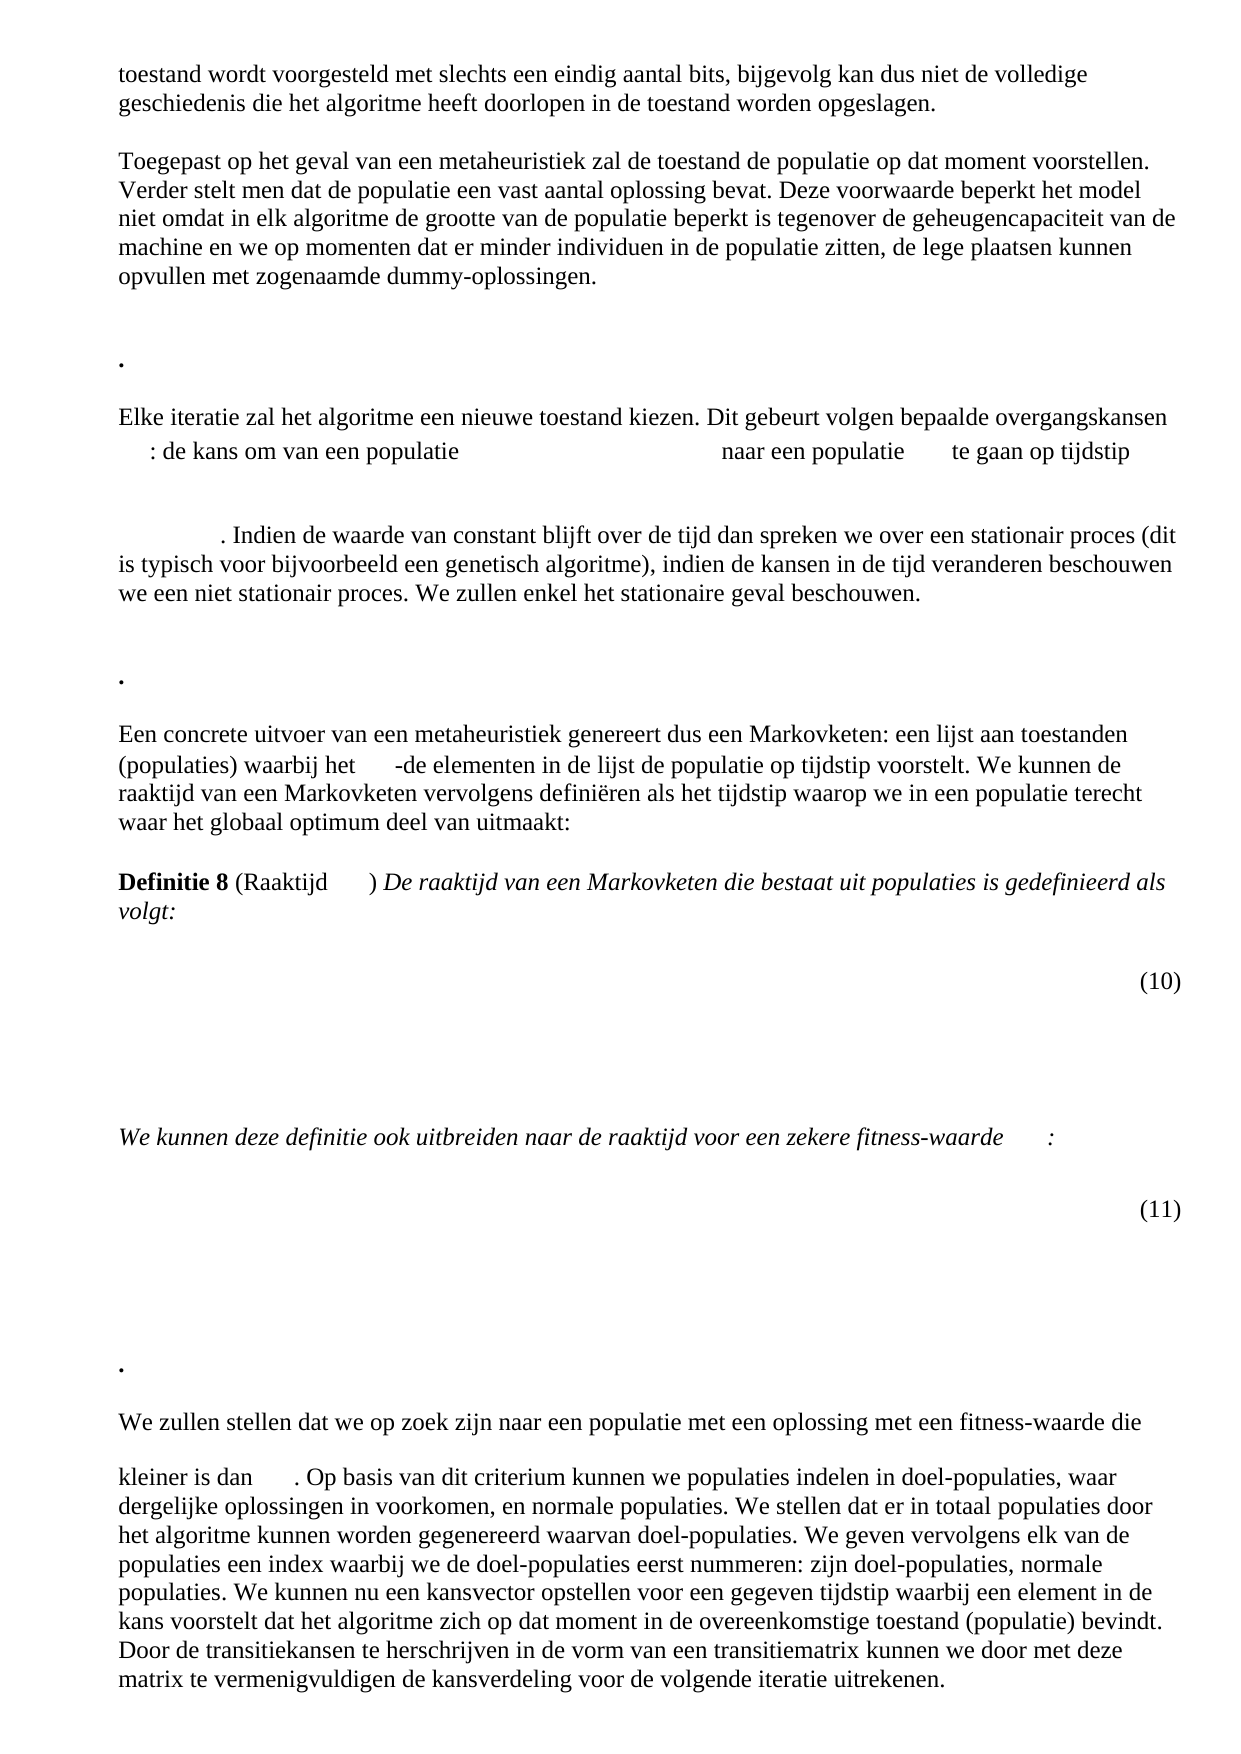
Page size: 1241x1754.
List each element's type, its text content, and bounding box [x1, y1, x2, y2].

text Toegepast op het geval van een metaheuristiek zal de toestand de populatie op dat moment voorstellen. Verder stelt men dat de populatie een vast aantal oplossing bevat. Deze voorwaarde beperkt het model niet omdat in elk algoritme de grootte van de populatie beperkt is tegenover de geheugencapaciteit van de machine en we op momenten dat er minder individuen in de populatie zitten, de lege plaatsen kunnen opvullen met zogenaamde dummy-oplossingen. [118, 146, 1181, 290]
text We zullen stellen dat we op zoek zijn naar een populatie met een oplossing met een fitness-waarde die kleiner is dan . Op basis van dit criterium kunnen we populaties indelen in doel-populaties, waar dergelijke oplossingen in voorkomen, en normale populaties. We stellen dat er in totaal populaties door het algoritme kunnen worden gegenereerd waarvan doel-populaties. We geven vervolgens elk van de populaties een index waarbij we de doel-populaties eerst nummeren: zijn doel-populaties, normale populaties. We kunnen nu een kansvector opstellen voor een gegeven tijdstip waarbij een element in de kans voorstelt dat het algoritme zich op dat moment in de overeenkomstige toestand (populatie) bevindt. Door de transitiekansen te herschrijven in de vorm van een transitiematrix kunnen we door met deze matrix te vermenigvuldigen de kansverdeling voor de volgende iteratie uitrekenen. [118, 1407, 1181, 1692]
text Elke iteratie zal het algoritme een nieuwe toestand kiezen. Dit gebeurt volgen bepaalde overgangskansen : de kans om van een populatie naar een populatie te gaan op tijdstip . Indien de waarde van constant blijft over de tijd dan spreken we over een stationair proces (dit is typisch voor bijvoorbeeld een genetisch algoritme), indien de kansen in de tijd veranderen beschouwen we een niet stationair proces. We zullen enkel het stationaire geval beschouwen. [118, 402, 1181, 607]
table_header [118, 954, 592, 1037]
subtitle . [118, 1349, 1181, 1378]
subtitle . [118, 344, 1181, 373]
table_header (10) [592, 954, 1181, 1037]
text Definitie 8 (Raaktijd ) De raaktijd van een Markovketen die bestaat uit populaties is gedefinieerd als volgt: [118, 866, 1181, 925]
table_header (11) [1091, 1180, 1181, 1266]
text We kunnen deze definitie ook uitbreiden naar de raaktijd voor een zekere fitness-waarde : [118, 1095, 1181, 1150]
table_header [118, 1180, 1091, 1266]
text toestand wordt voorgesteld met slechts een eindig aantal bits, bijgevolg kan dus niet de volledige geschiedenis die het algoritme heeft doorlopen in de toestand worden opgeslagen. [118, 59, 1181, 117]
text Een concrete uitvoer van een metaheuristiek genereert dus een Markovketen: een lijst aan toestanden (populaties) waarbij het -de elementen in de lijst de populatie op tijdstip voorstelt. We kunnen de raaktijd van een Markovketen vervolgens definiëren als het tijdstip waarop we in een populatie terecht waar het globaal optimum deel van uitmaakt: [118, 719, 1181, 836]
subtitle . [118, 661, 1181, 690]
